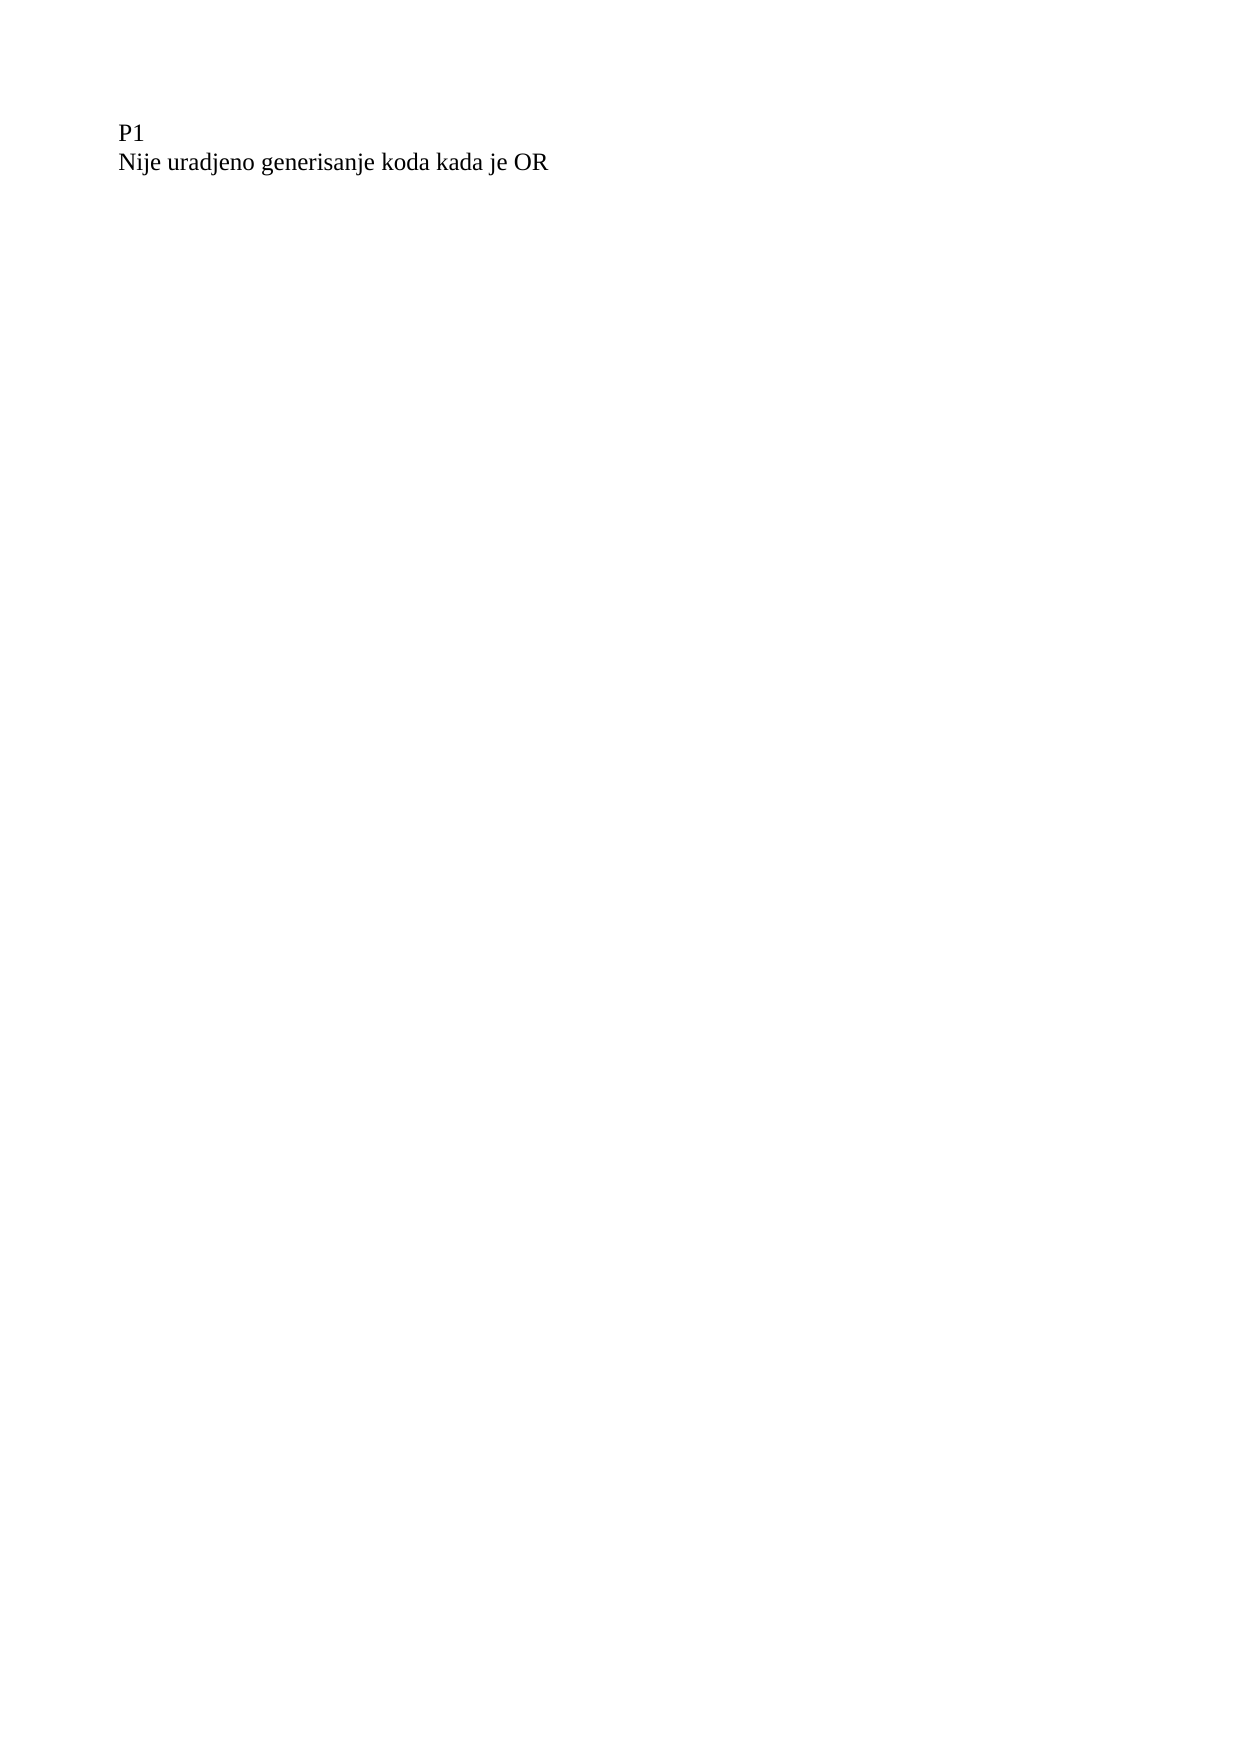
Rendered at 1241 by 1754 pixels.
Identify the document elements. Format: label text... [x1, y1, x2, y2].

text P1 [118, 118, 1122, 147]
text Nije uradjeno generisanje koda kada je OR [118, 147, 1122, 176]
